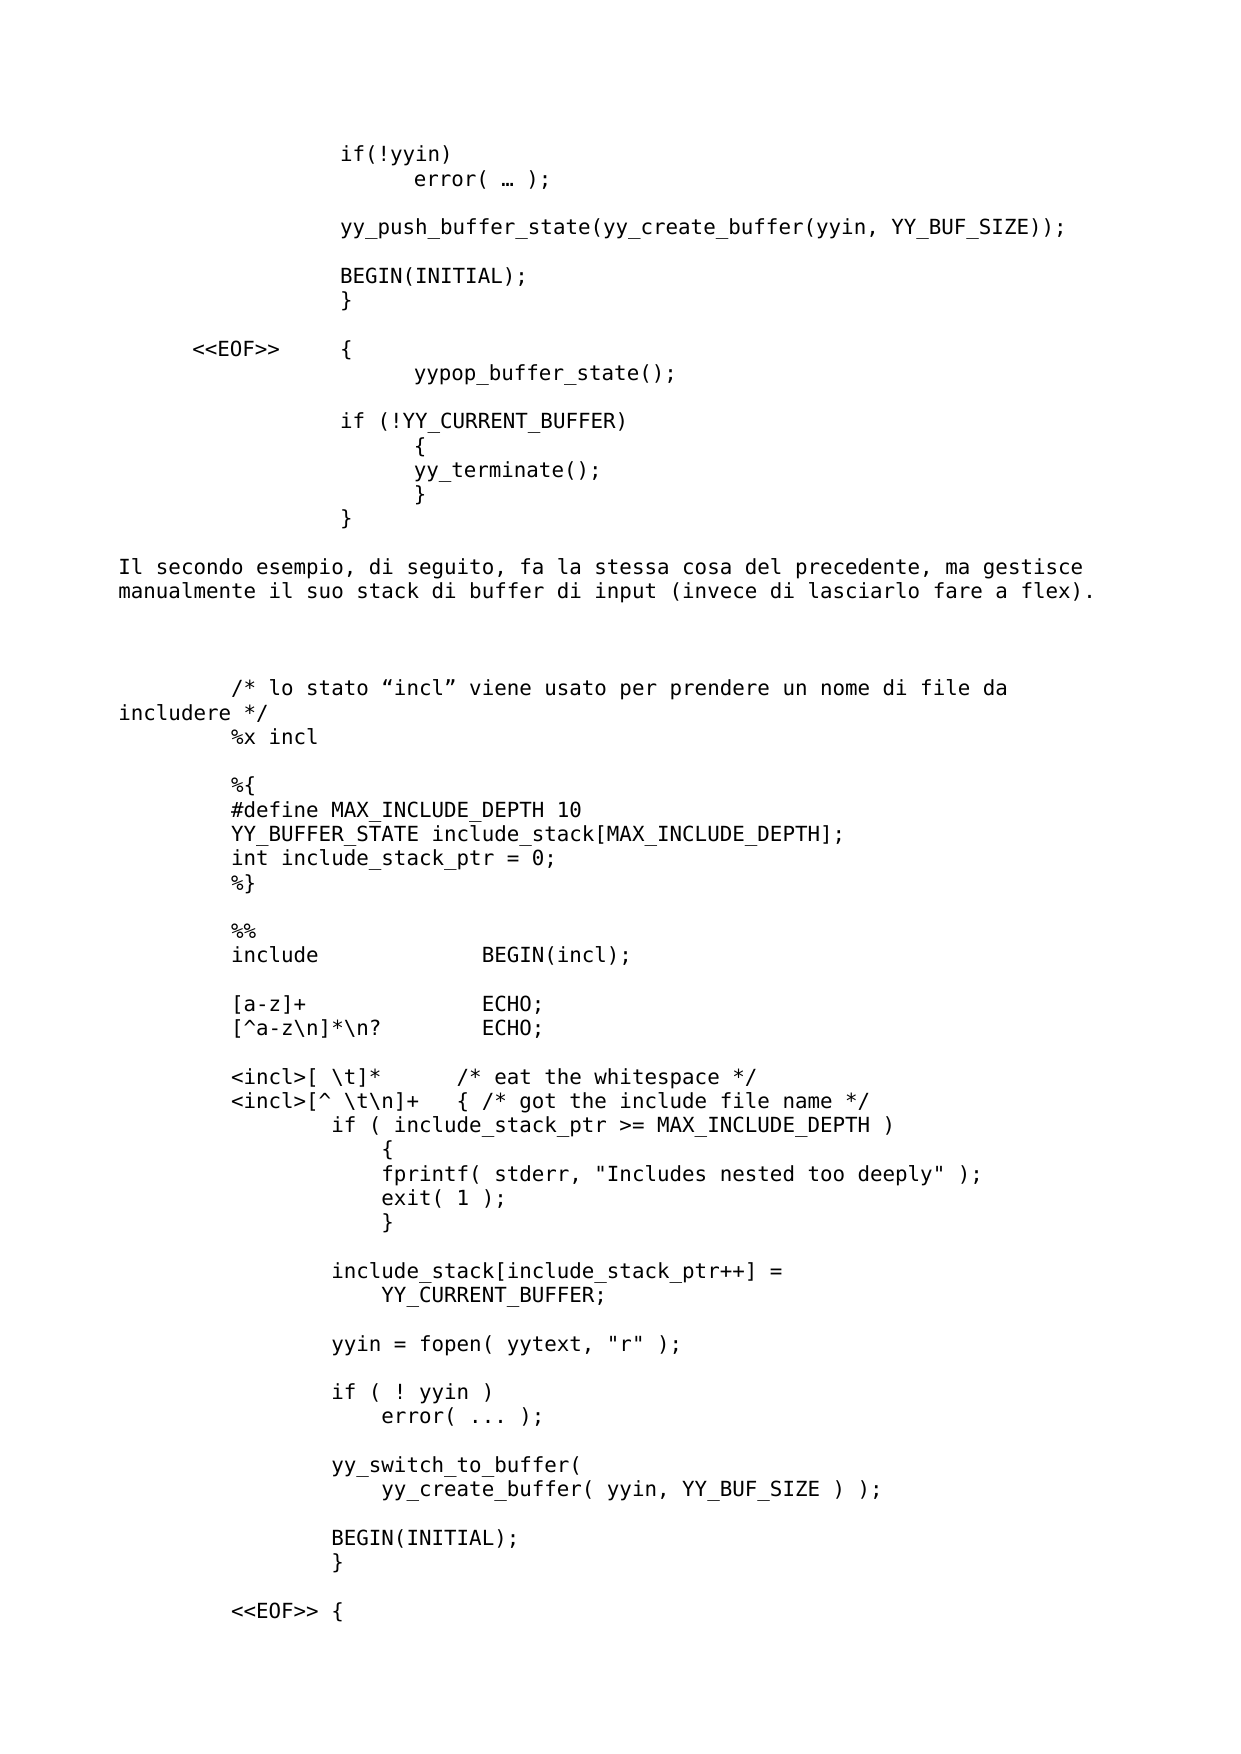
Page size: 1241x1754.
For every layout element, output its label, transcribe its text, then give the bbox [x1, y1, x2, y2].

text error( … ); [192, 167, 1122, 191]
text <<EOF>> { [192, 337, 1122, 361]
text %} [118, 871, 1122, 895]
text fprintf( stderr, "Includes nested too deeply" ); [118, 1162, 1122, 1186]
text %{ [118, 773, 1122, 798]
text [a-z]+ ECHO; [118, 992, 1122, 1016]
text [^a-z\n]*\n? ECHO; [118, 1016, 1122, 1040]
text if (!YY_CURRENT_BUFFER) [192, 409, 1122, 434]
text <incl>[^ \t\n]+ { /* got the include file name */ [118, 1089, 1122, 1113]
text error( ... ); [118, 1404, 1122, 1429]
text %% [118, 919, 1122, 943]
text yy_push_buffer_state(yy_create_buffer(yyin, YY_BUF_SIZE)); [192, 215, 1122, 239]
text YY_BUFFER_STATE include_stack[MAX_INCLUDE_DEPTH]; [118, 822, 1122, 846]
text } [118, 1210, 1122, 1234]
text BEGIN(INITIAL); [192, 264, 1122, 288]
text { [118, 1137, 1122, 1162]
text /* lo stato “incl” viene usato per prendere un nome di file da includere */ [118, 676, 1122, 725]
text yy_create_buffer( yyin, YY_BUF_SIZE ) ); [118, 1477, 1122, 1502]
text int include_stack_ptr = 0; [118, 846, 1122, 871]
text BEGIN(INITIAL); [118, 1526, 1122, 1550]
text include BEGIN(incl); [118, 943, 1122, 968]
text { [192, 434, 1122, 458]
text } [118, 1550, 1122, 1574]
text %x incl [118, 725, 1122, 749]
text include_stack[include_stack_ptr++] = [118, 1259, 1122, 1283]
text if ( include_stack_ptr >= MAX_INCLUDE_DEPTH ) [118, 1113, 1122, 1137]
text yy_terminate(); [192, 458, 1122, 482]
text #define MAX_INCLUDE_DEPTH 10 [118, 798, 1122, 822]
text <<EOF>> { [118, 1599, 1122, 1623]
text } [192, 506, 1122, 531]
text if(!yyin) [192, 142, 1122, 167]
text <incl>[ \t]* /* eat the whitespace */ [118, 1065, 1122, 1089]
text } [192, 482, 1122, 506]
text if ( ! yyin ) [118, 1380, 1122, 1404]
text yyin = fopen( yytext, "r" ); [118, 1332, 1122, 1356]
text Il secondo esempio, di seguito, fa la stessa cosa del precedente, ma gestisce manualmente il suo stack di buffer di input (invece di lasciarlo fare a flex). [118, 555, 1122, 603]
text YY_CURRENT_BUFFER; [118, 1283, 1122, 1307]
text yy_switch_to_buffer( [118, 1453, 1122, 1477]
text yypop_buffer_state(); [192, 361, 1122, 385]
text } [192, 288, 1122, 312]
text exit( 1 ); [118, 1186, 1122, 1210]
